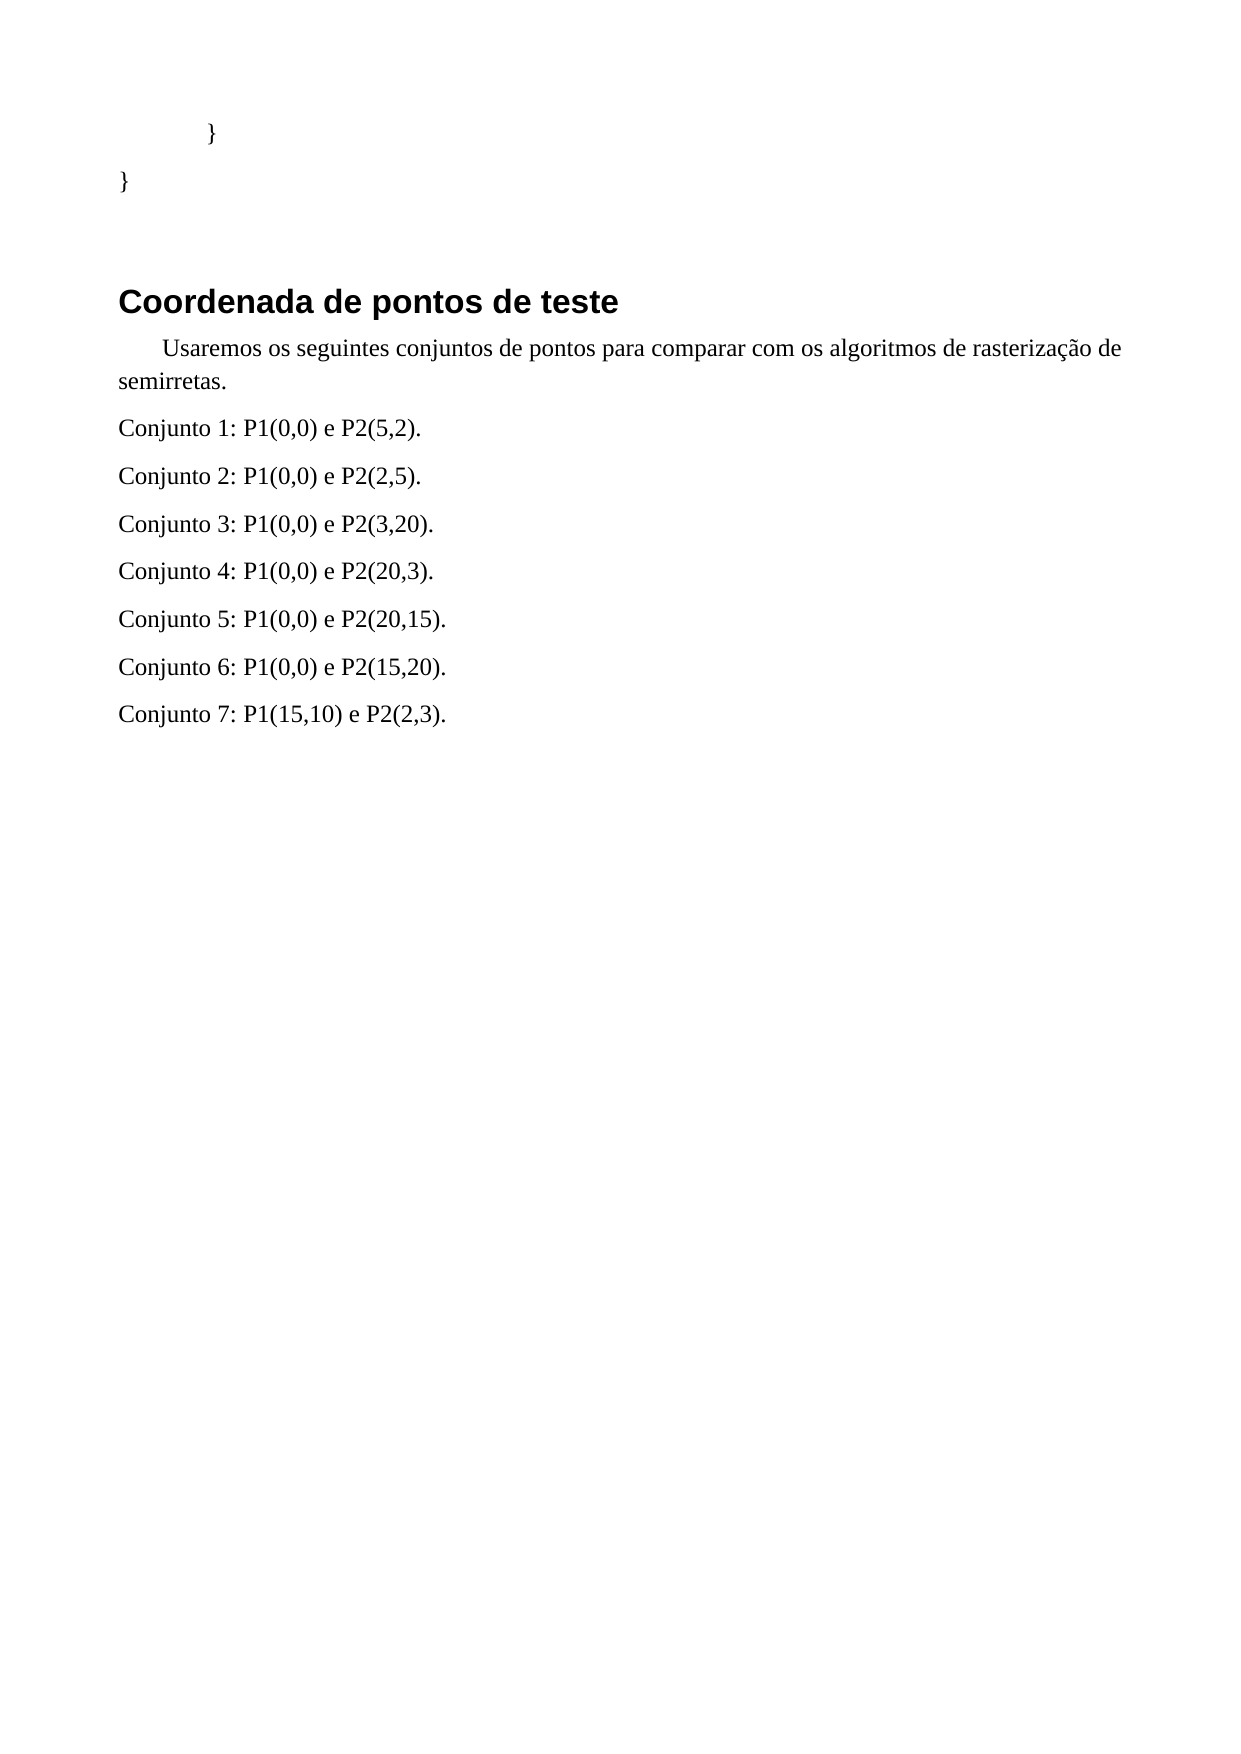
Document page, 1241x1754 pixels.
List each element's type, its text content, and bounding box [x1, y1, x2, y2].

text Usaremos os seguintes conjuntos de pontos para comparar com os algoritmos de rasterização de semirretas. [118, 333, 1122, 395]
text Conjunto 4: P1(0,0) e P2(20,3). [118, 556, 1122, 585]
text } [118, 118, 1122, 147]
text Conjunto 6: P1(0,0) e P2(15,20). [118, 652, 1122, 680]
text Conjunto 2: P1(0,0) e P2(2,5). [118, 461, 1122, 490]
text Conjunto 5: P1(0,0) e P2(20,15). [118, 604, 1122, 633]
text Conjunto 3: P1(0,0) e P2(3,20). [118, 509, 1122, 537]
text } [118, 166, 1122, 194]
subtitle Coordenada de pontos de teste [118, 282, 1122, 320]
text Conjunto 7: P1(15,10) e P2(2,3). [118, 699, 1122, 761]
text Conjunto 1: P1(0,0) e P2(5,2). [118, 413, 1122, 442]
